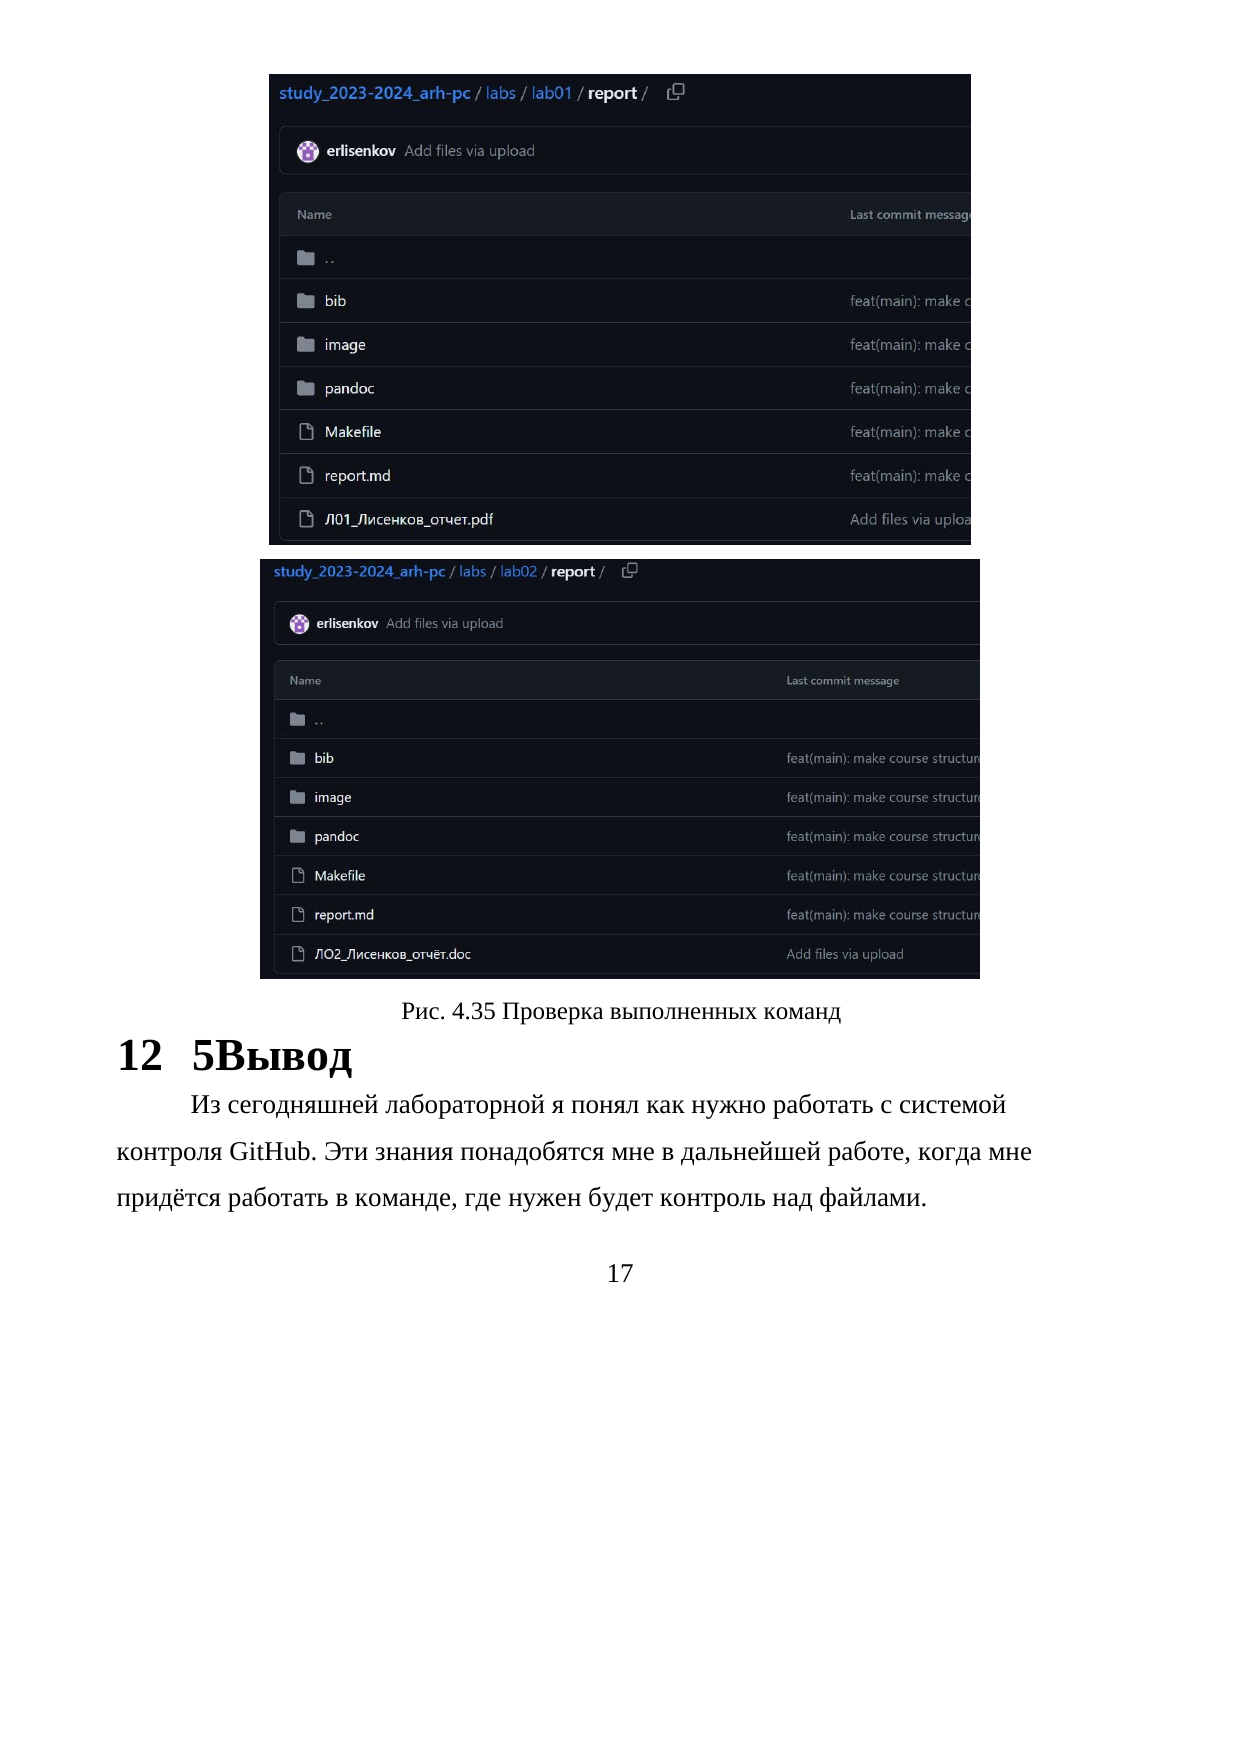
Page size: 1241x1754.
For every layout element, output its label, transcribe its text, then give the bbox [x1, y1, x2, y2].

subtitle 5Вывод [117, 1027, 1117, 1080]
text Рис. 4.35 Проверка выполненных команд [401, 996, 1117, 1025]
text Из сегодняшней лабораторной я понял как нужно работать с системой контроля GitHub. Эти знания понадобятся мне в дальнейшей работе, когда мне придётся работать в команде, где нужен будет контроль над файлами. [116, 1088, 1117, 1212]
